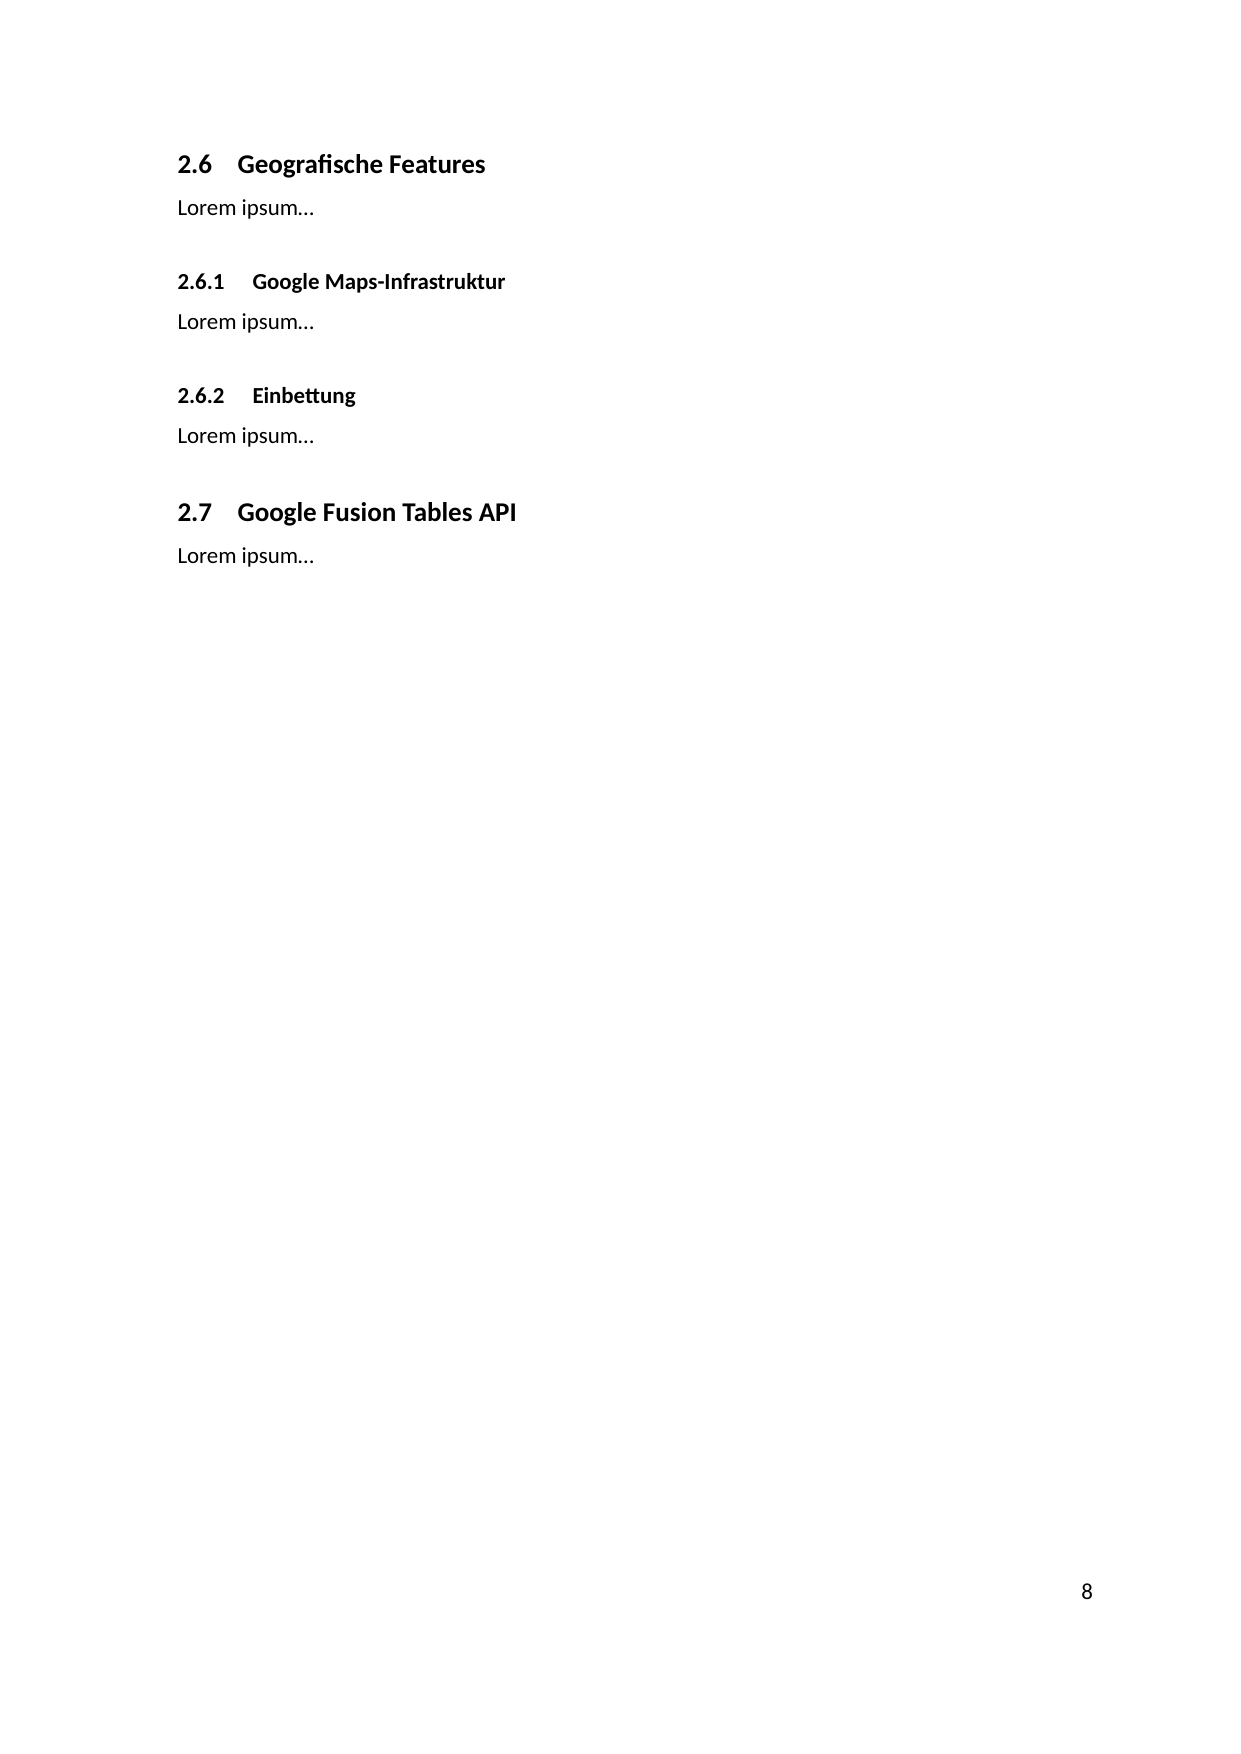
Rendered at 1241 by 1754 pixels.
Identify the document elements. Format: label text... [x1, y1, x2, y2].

subtitle Google Fusion Tables API [177, 495, 1093, 528]
subtitle Einbettung [177, 381, 1093, 409]
text Lorem ipsum… [177, 193, 1093, 221]
subtitle Geografische Features [177, 148, 1093, 181]
text Lorem ipsum… [177, 541, 1093, 569]
text Lorem ipsum… [177, 307, 1093, 335]
subtitle Google Maps-Infrastruktur [177, 267, 1093, 295]
text Lorem ipsum… [177, 422, 1093, 450]
